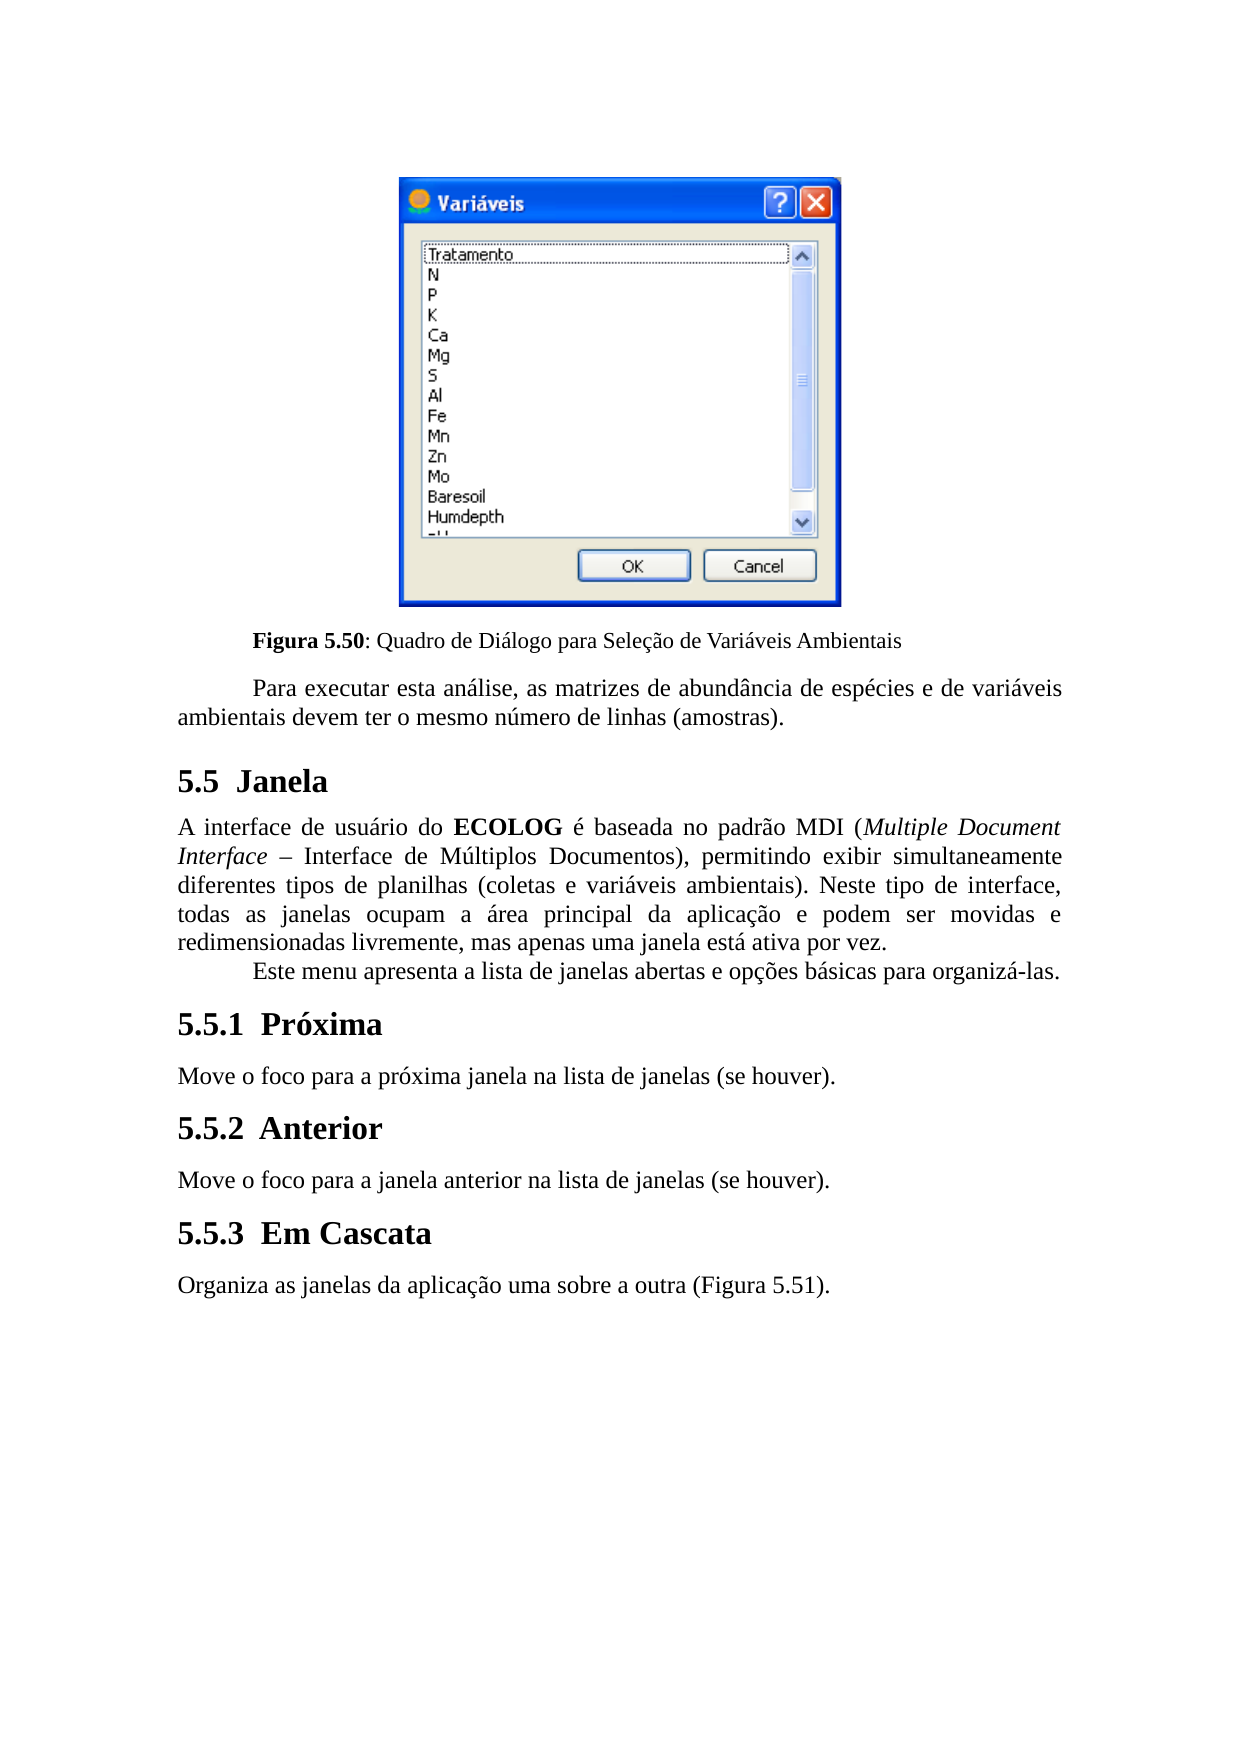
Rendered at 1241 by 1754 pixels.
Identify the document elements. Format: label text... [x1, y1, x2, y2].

picture [398, 177, 842, 607]
text Organiza as janelas da aplicação uma sobre a outra (Figura 5.51). [177, 1270, 1063, 1299]
subtitle 5.5.3 Em Cascata [177, 1213, 1063, 1251]
text Move o foco para a próxima janela na lista de janelas (se houver). [177, 1061, 1063, 1089]
subtitle 5.5.2 Anterior [177, 1108, 1063, 1147]
subtitle 5.5 Janela [177, 762, 1063, 800]
text Move o foco para a janela anterior na lista de janelas (se houver). [177, 1165, 1063, 1194]
text Figura 5.50: Quadro de Diálogo para Seleção de Variáveis Ambientais [177, 625, 1063, 654]
text A interface de usuário do ECOLOG é baseada no padrão MDI (Multiple Document Interface – Interface de Múltiplos Documentos), permitindo exibir simultaneamente diferentes tipos de planilhas (coletas e variáveis ambientais). Neste tipo de interface, todas as janelas ocupam a área principal da aplicação e podem ser movidas e redimensionadas livremente, mas apenas uma janela está ativa por vez. [177, 812, 1063, 956]
text Este menu apresenta a lista de janelas abertas e opções básicas para organizá-las. [177, 956, 1063, 985]
text Para executar esta análise, as matrizes de abundância de espécies e de variáveis ambientais devem ter o mesmo número de linhas (amostras). [177, 673, 1063, 730]
subtitle 5.5.1 Próxima [177, 1004, 1063, 1042]
